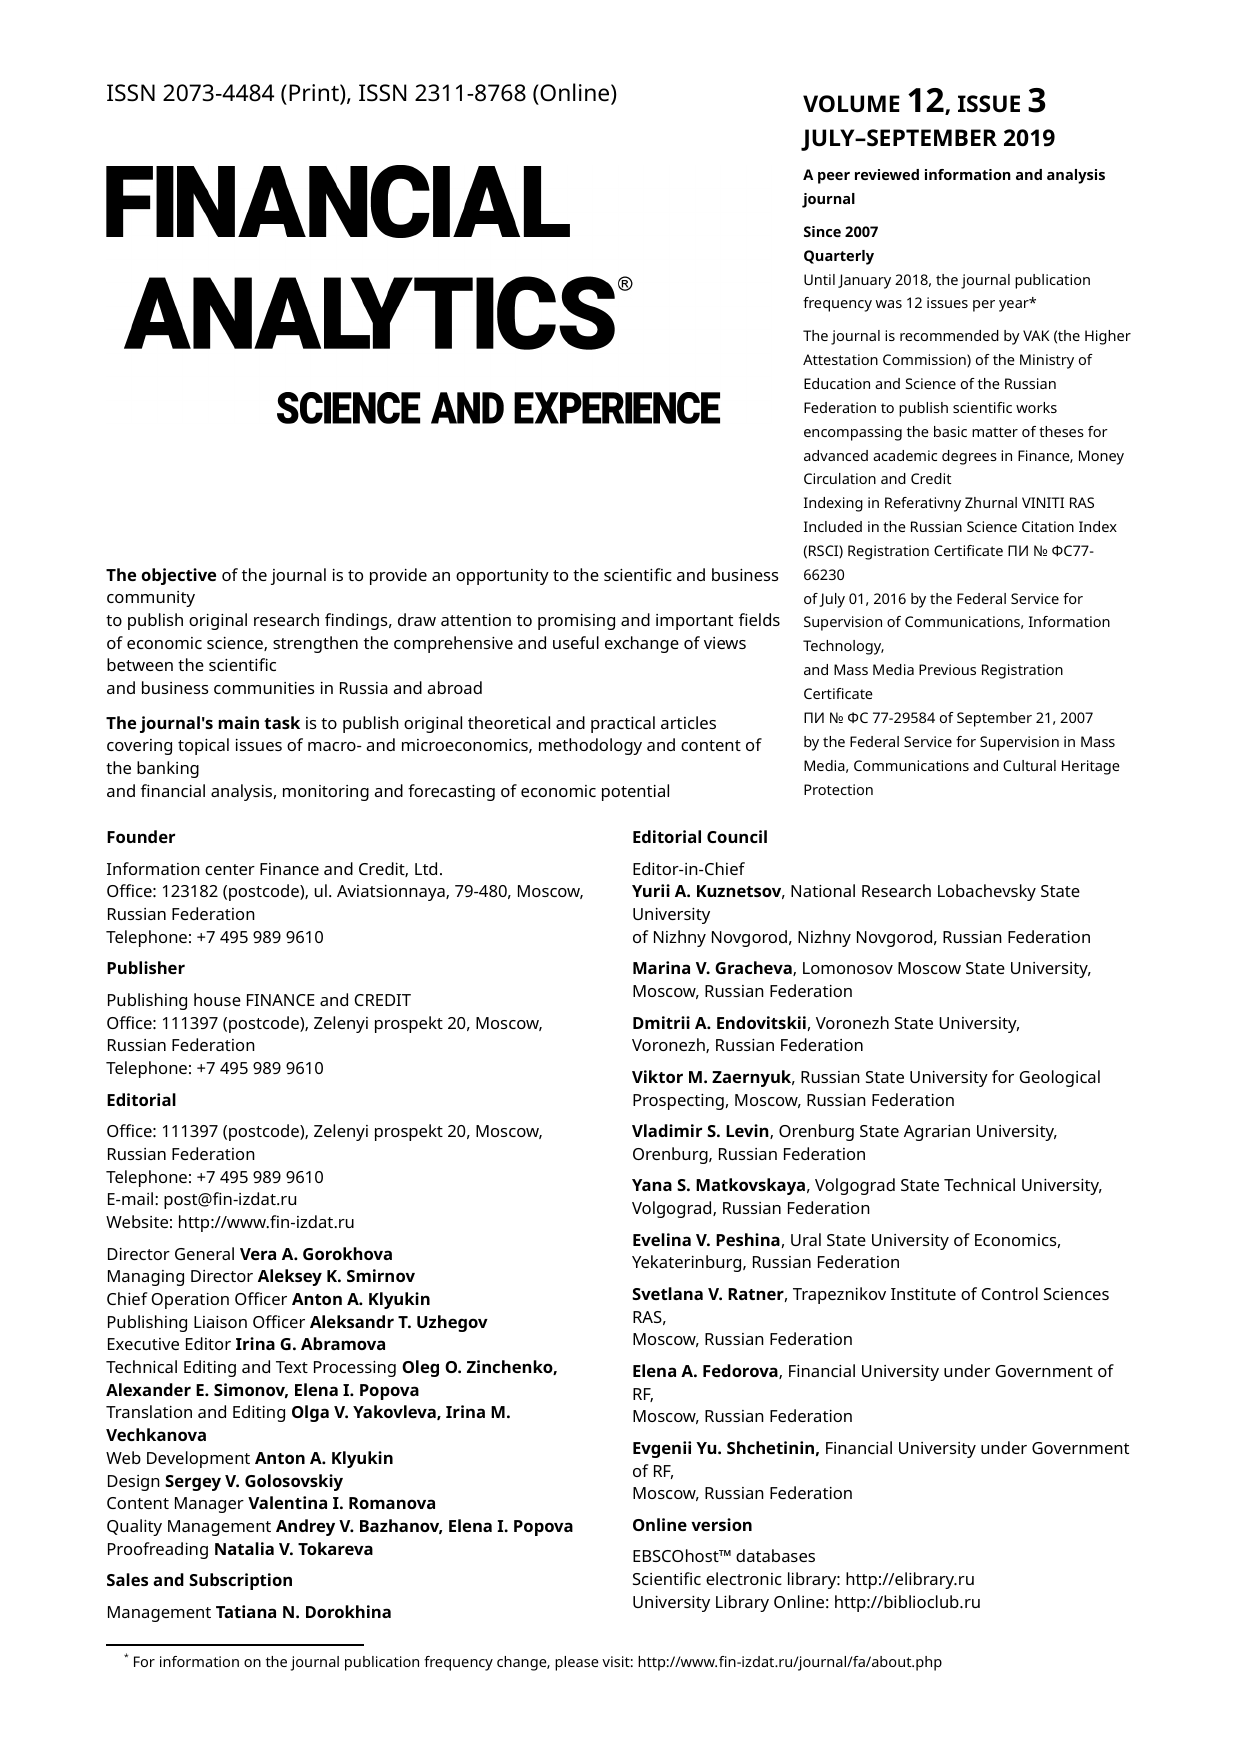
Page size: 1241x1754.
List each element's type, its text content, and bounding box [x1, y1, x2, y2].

table_header VOLUME 12, ISSUE 3 JULY–SEPTEMBER 2019 [785, 77, 1134, 165]
table_cell The objective of the journal is to provide an opportunity to the scientific and business community to publish original research findings, draw attention to promising and important fields of economic science, strengthen the comprehensive and useful exchange of views between the scientific and business communities in Russia and abroad The journal's main task is to publish original theoretical and practical articles covering topical issues of macro- and microeconomics, methodology and content of the banking and financial analysis, monitoring and forecasting of economic potential [106, 438, 785, 808]
table_header Editorial Council Editor-in-Chief Yurii A. Kuznetsov, National Research Lobachevsky State University of Nizhny Novgorod, Nizhny Novgorod, Russian Federation Marina V. Gracheva, Lomonosov Moscow State University, Moscow, Russian Federation Dmitrii A. Endovitskii, Voronezh State University, Voronezh, Russian Federation Viktor M. Zaernyuk, Russian State University for Geological Prospecting, Moscow, Russian Federation Vladimir S. Levin, Orenburg State Agrarian University, Orenburg, Russian Federation Yana S. Matkovskaya, Volgograd State Technical University, Volgograd, Russian Federation Evelina V. Peshina, Ural State University of Economics, Yekaterinburg, Russian Federation Svetlana V. Ratner, Trapeznikov Institute of Control Sciences RAS, Moscow, Russian Federation Elena A. Fedorova, Financial University under Government of RF, Moscow, Russian Federation Evgenii Yu. Shchetinin, Financial University under Government of RF, Moscow, Russian Federation Online version EBSCOhost™ databases Scientiﬁc electronic library: http://elibrary.ru University Library Online: http://biblioclub.ru [632, 808, 1134, 1632]
table_header Founder Information center Finance and Credit, Ltd. Ofﬁce: 123182 (postcode), ul. Aviatsionnaya, 79-480, Moscow, Russian Federation Telephone: +7 495 989 9610 Publisher Publishing house FINANCE and CREDIT Office: 111397 (postcode), Zelenyi prospekt 20, Moscow, Russian Federation Telephone: +7 495 989 9610 Editorial Ofﬁce: 111397 (postcode), Zelenyi prospekt 20, Moscow, Russian Federation Telephone: +7 495 989 9610 E-mail: post@ﬁn-izdat.ru Website: http://www.ﬁn-izdat.ru Director General Vera A. Gorokhova Managing Director Aleksey K. Smirnov Chief Operation Officer Anton A. Klyukin Publishing Liaison Officer Aleksandr T. Uzhegov Executive Editor Irina G. Abramova Technical Editing and Text Processing Oleg O. Zinchenko, Alexander E. Simonov, Elena I. Popova Translation and Editing Olga V. Yakovleva, Irina M. Vechkanova Web Development Anton A. Klyukin Design Sergey V. Golosovskiy Content Manager Valentina I. Romanova Quality Management Andrey V. Bazhanov, Elena I. Popova Proofreading Natalia V. Tokareva Sales and Subscription Management Tatiana N. Dorokhina [106, 808, 608, 1632]
table_cell [106, 165, 785, 438]
table_header ISSN 2073-4484 (Print), ISSN 2311-8768 (Online) [106, 77, 785, 165]
picture [106, 165, 772, 424]
table_cell A peer reviewed information and analysis journal Since 2007 Quarterly Until January 2018, the journal publication frequency was 12 issues per year* The journal is recommended by VAK (the Higher Attestation Commission) of the Ministry of Education and Science of the Russian Federation to publish scientiﬁc works encompassing the basic matter of theses for advanced academic degrees in Finance, Money Circulation and Credit Indexing in Referativny Zhurnal VINITI RAS Included in the Russian Science Citation Index (RSCI) Registration Certiﬁcate ПИ № ФС77-66230 of July 01, 2016 by the Federal Service for Supervision of Communications, Information Technology, and Mass Media Previous Registration Certificate ПИ № ФС 77-29584 of September 21, 2007 by the Federal Service for Supervision in Mass Media, Communications and Cultural Heritage Protection [785, 165, 1134, 808]
table_header [608, 808, 632, 1632]
